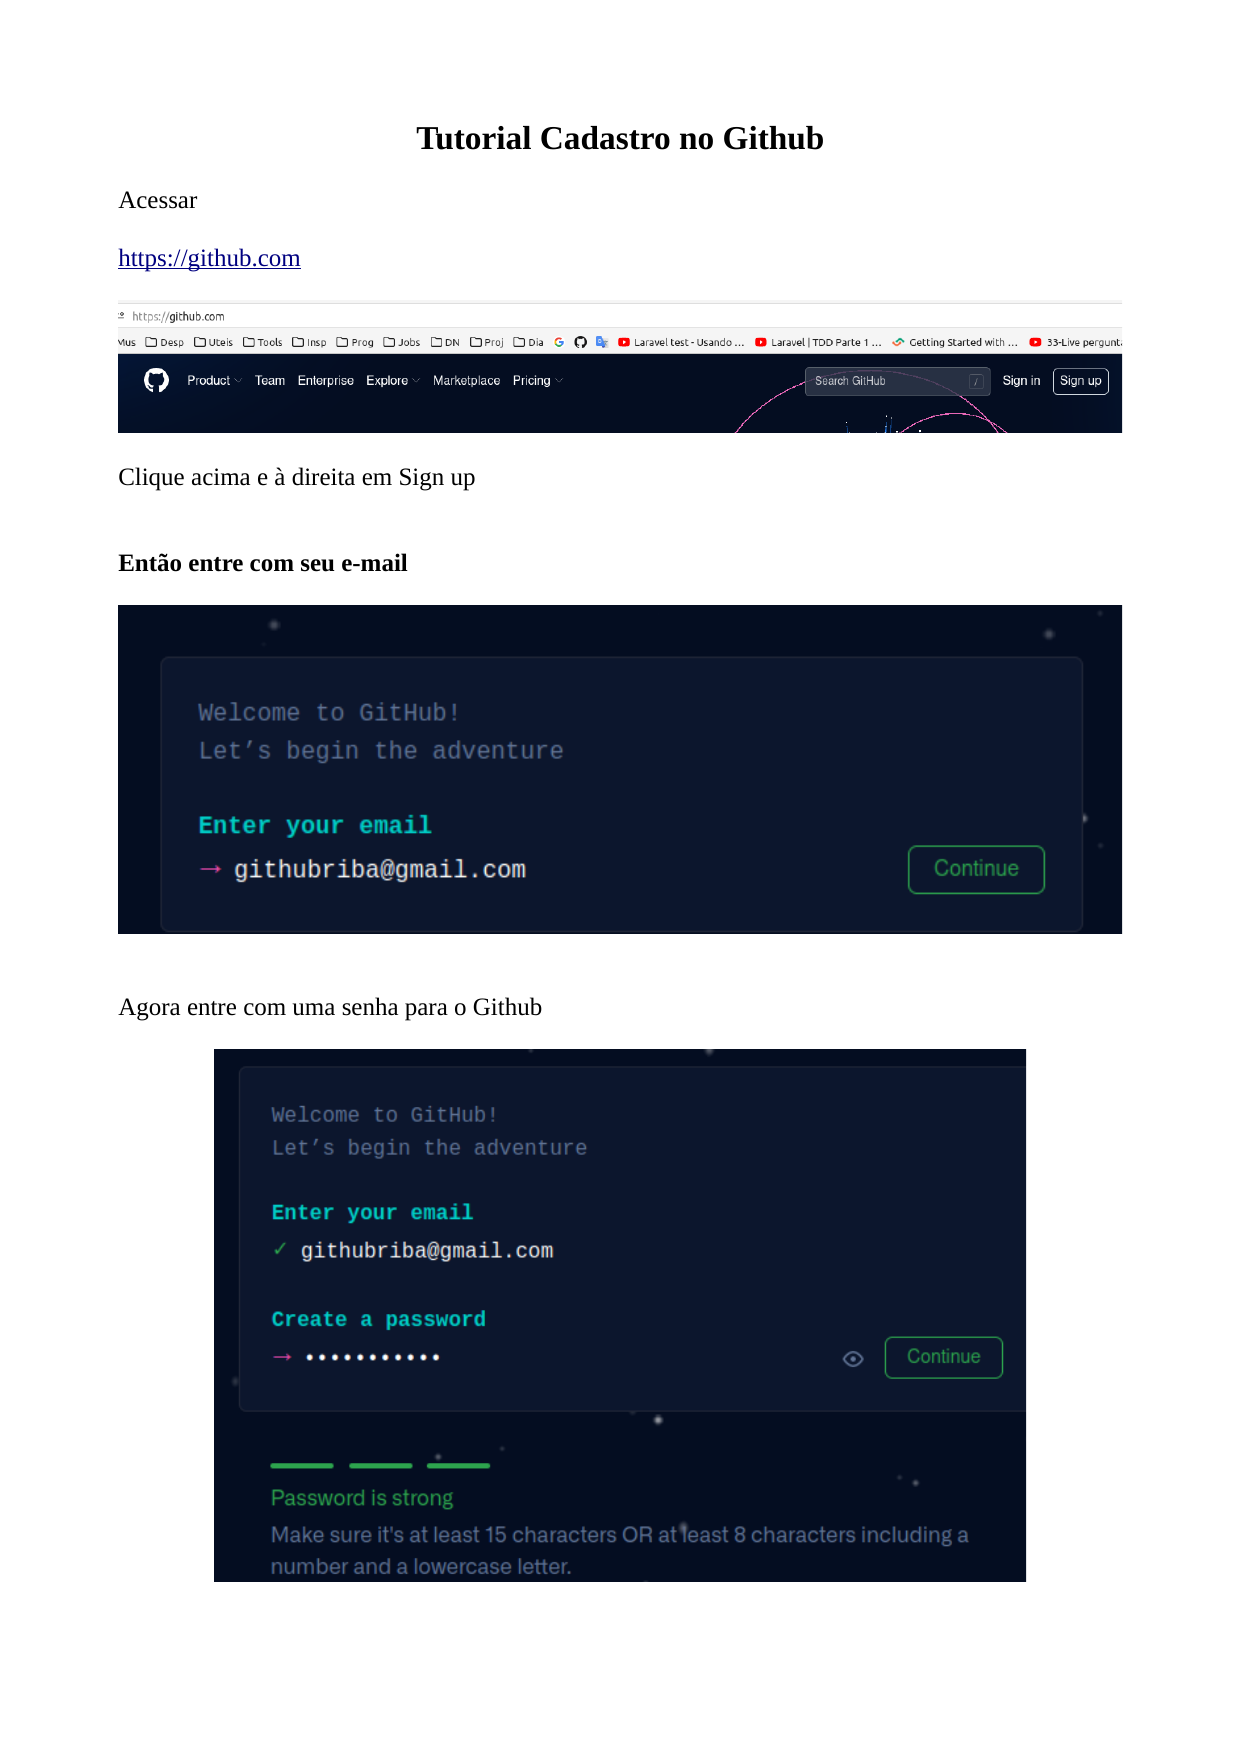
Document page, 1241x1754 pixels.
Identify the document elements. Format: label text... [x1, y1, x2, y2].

picture [118, 300, 1123, 433]
text Então entre com seu e-mail [118, 548, 1122, 577]
text Acessar [118, 185, 1122, 214]
text Clique acima e à direita em Sign up [118, 462, 1122, 491]
picture [118, 605, 1123, 934]
text Agora entre com uma senha para o Github [118, 992, 1122, 1020]
text Tutorial Cadastro no Github [118, 118, 1122, 156]
text https://github.com [118, 243, 1122, 271]
picture [214, 1049, 1027, 1582]
